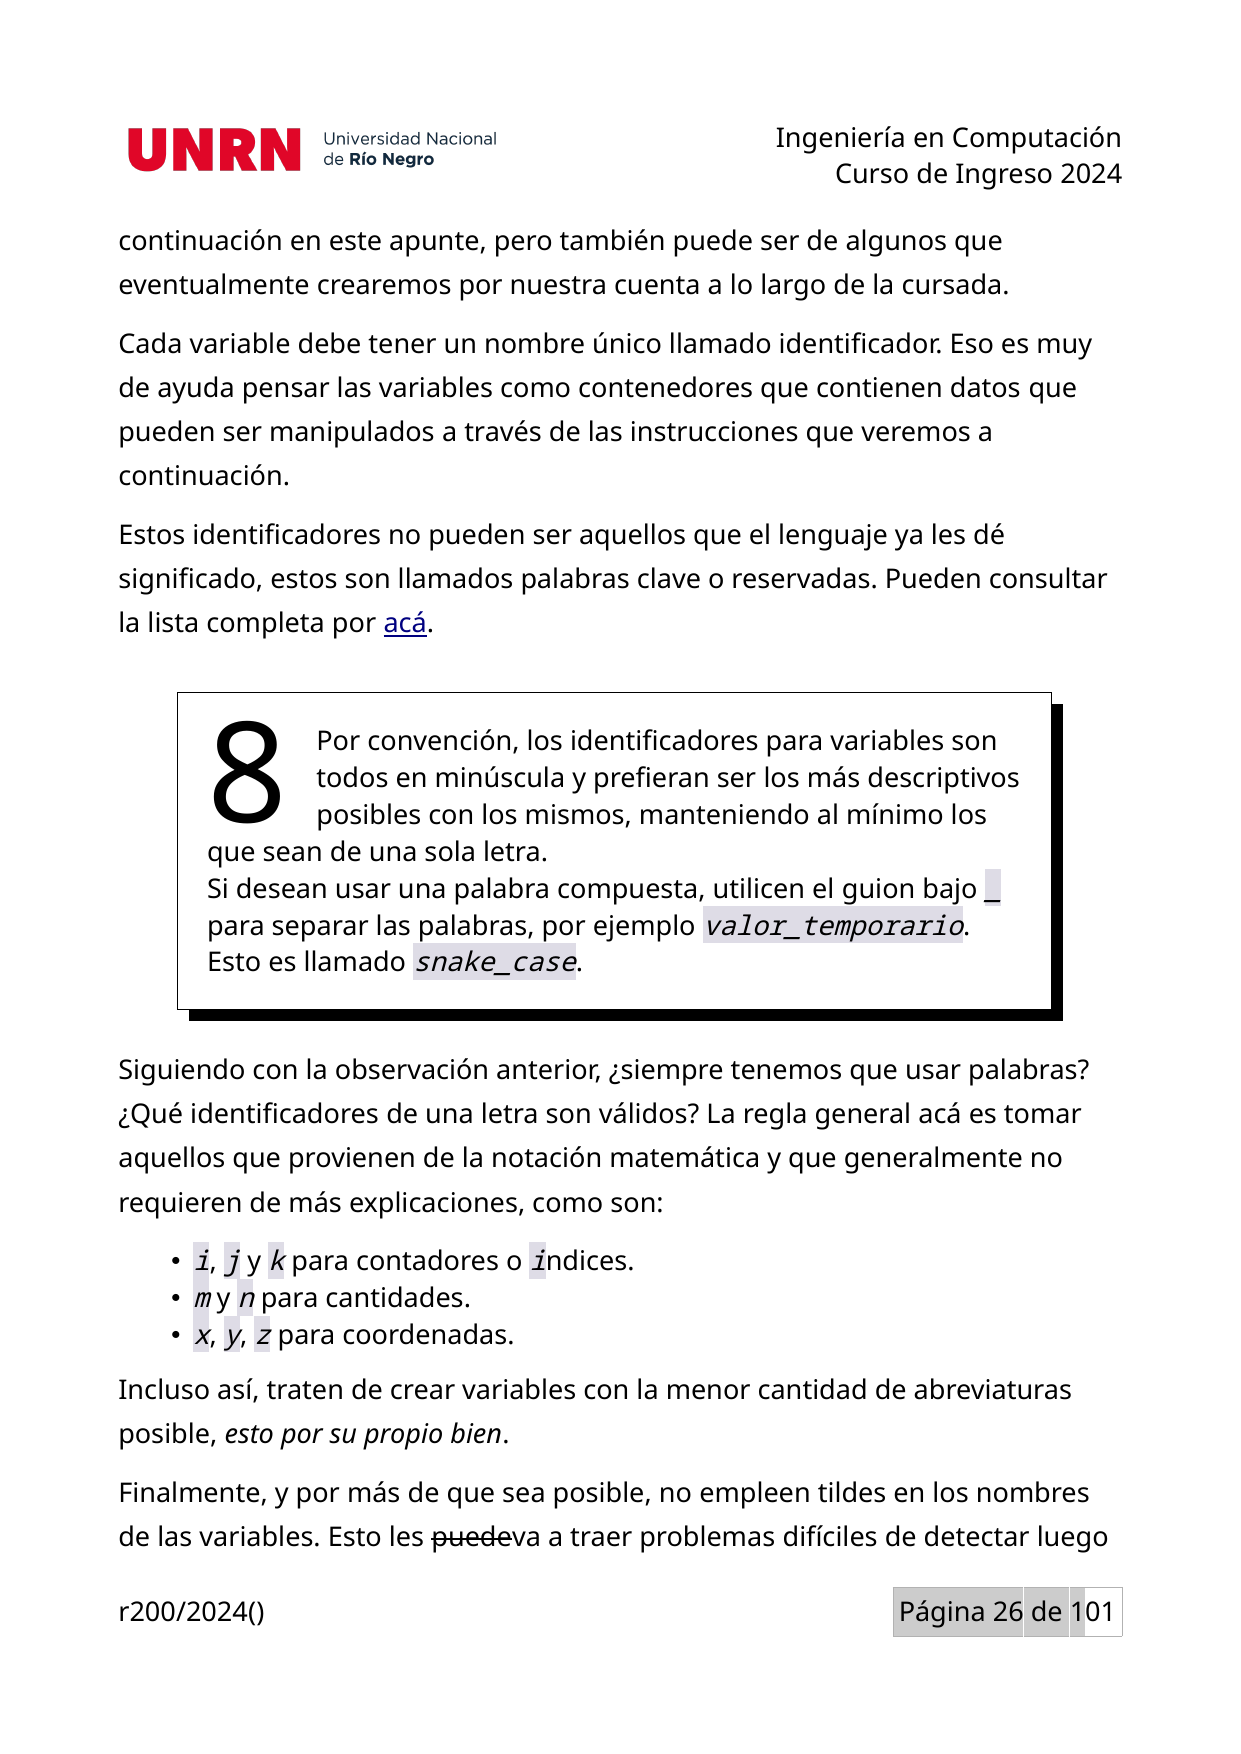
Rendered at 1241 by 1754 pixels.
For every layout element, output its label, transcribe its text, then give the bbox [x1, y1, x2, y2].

list x, y, z para coordenadas. [209, 1316, 224, 1352]
list x, y, z para coordenadas. [270, 1316, 1122, 1352]
list i, j y k para contadores o indices. [240, 1242, 268, 1279]
text continuación en este apunte, pero también puede ser de algunos que eventualmente crearemos por nuestra cuenta a lo largo de la cursada. [118, 221, 1122, 302]
list m y n para cantidades. [253, 1279, 1122, 1316]
list m y n para cantidades. [142, 1279, 193, 1316]
list i, j y k para contadores o indices. [546, 1242, 1122, 1279]
list m y n para cantidades. [209, 1279, 237, 1316]
list i, j y k para contadores o indices. [284, 1242, 529, 1279]
text Estos identificadores no pueden ser aquellos que el lenguaje ya les dé significado, estos son llamados palabras clave o reservadas. Pueden consultar la lista completa por acá. [118, 516, 1122, 641]
text Cada variable debe tener un nombre único llamado identificador. Eso es muy de ayuda pensar las variables como contenedores que contienen datos que pueden ser manipulados a través de las instrucciones que veremos a continuación. [118, 324, 1122, 494]
text 8Por convención, los identificadores para variables son todos en minúscula y prefieran ser los más descriptivos posibles con los mismos, manteniendo al mínimo los que sean de una sola letra. Si desean usar una palabra compuesta, utilicen el guion bajo _ para separar las palabras, por ejemplo valor_temporario. Esto es llamado snake_case. [178, 693, 1051, 1009]
text Incluso así, traten de crear variables con la menor cantidad de abreviaturas posible, esto por su propio bien. [118, 1370, 1122, 1451]
text Finalmente, y por más de que sea posible, no empleen tildes en los nombres de las variables. Esto les puedeva a traer problemas difíciles de detectar luego [118, 1473, 1122, 1554]
list x, y, z para coordenadas. [142, 1316, 193, 1352]
text Siguiendo con la observación anterior, ¿siempre tenemos que usar palabras? ¿Qué identificadores de una letra son válidos? La regla general acá es tomar aquellos que provienen de la notación matemática y que generalmente no requieren de más explicaciones, como son: [118, 1051, 1122, 1220]
list i, j y k para contadores o indices. [142, 1242, 193, 1279]
list x, y, z para coordenadas. [240, 1316, 254, 1352]
picture [118, 118, 505, 180]
